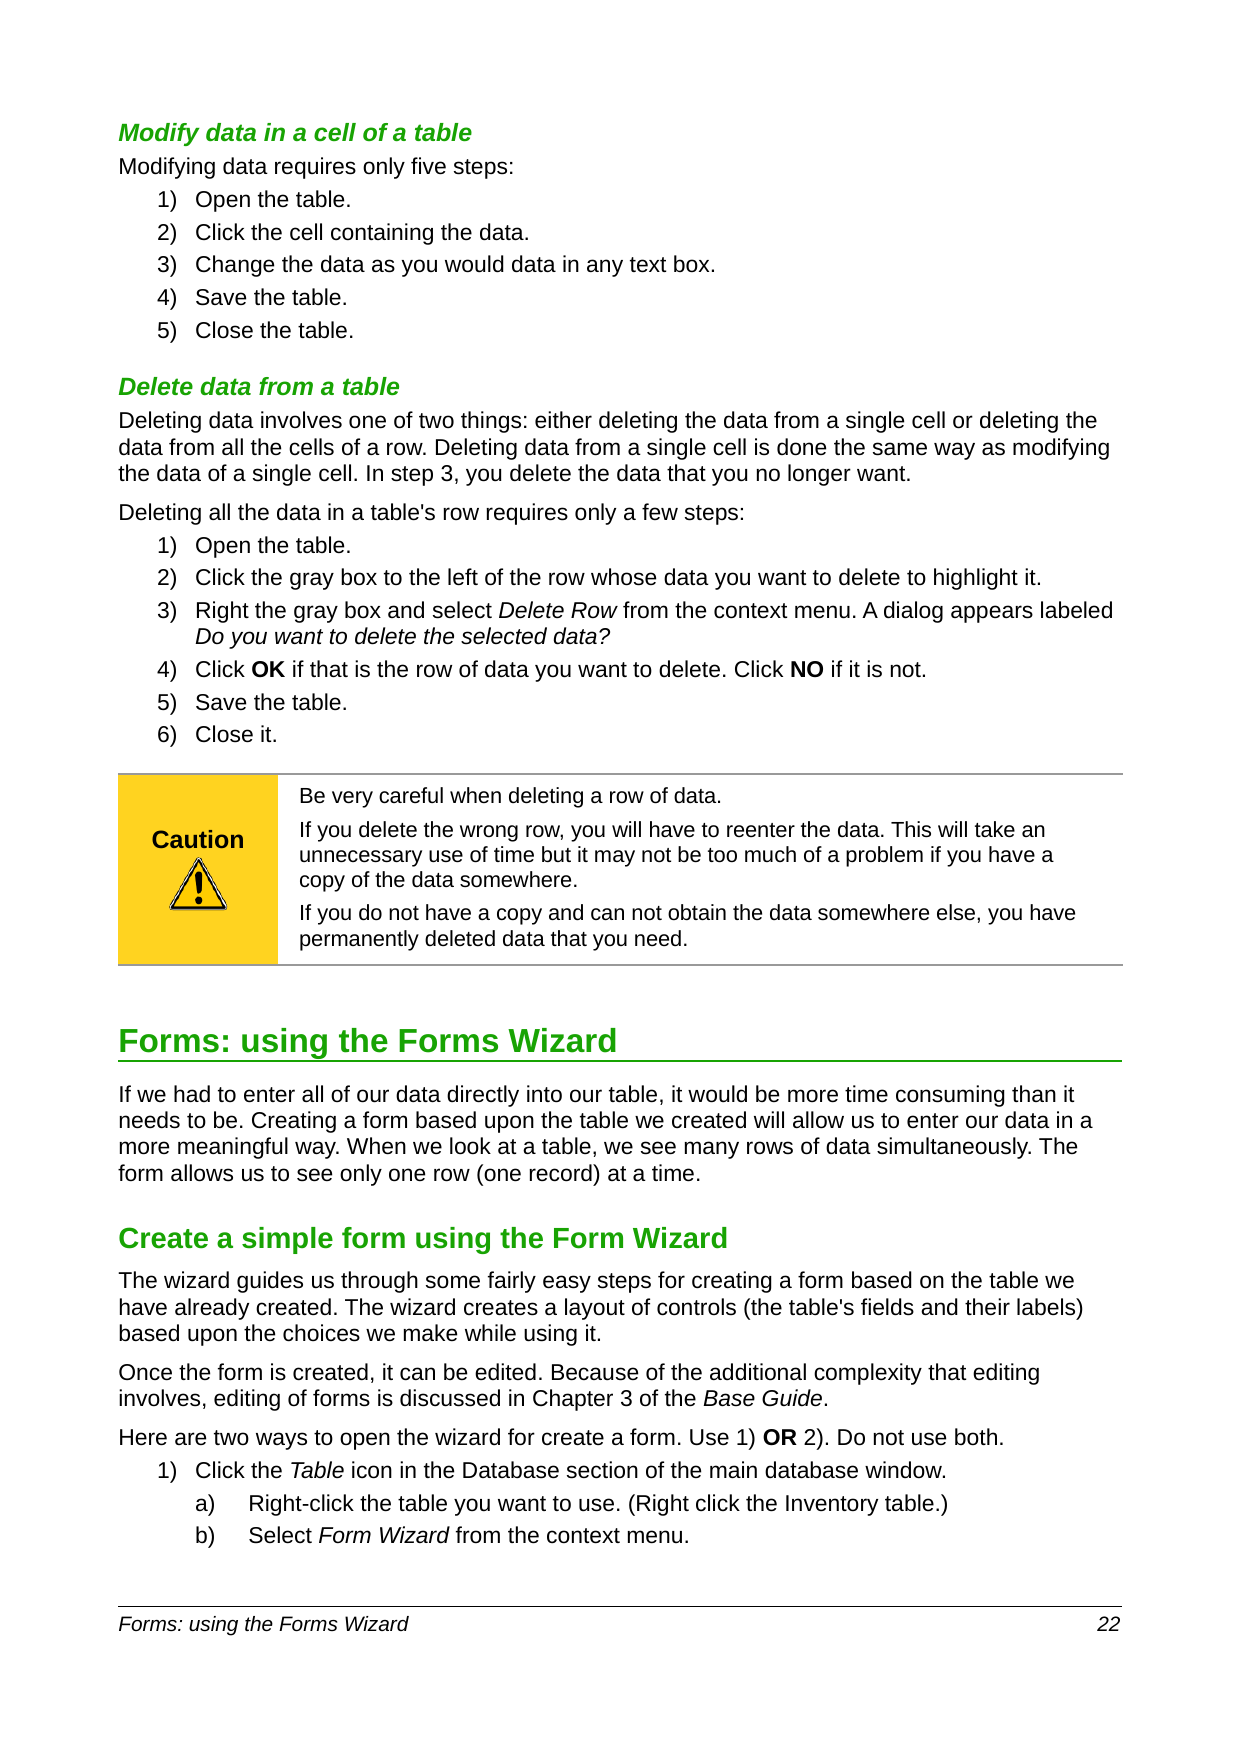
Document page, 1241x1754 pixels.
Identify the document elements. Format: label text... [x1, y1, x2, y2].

list Click OK if that is the row of data you want to delete. Click NO if it is not. [177, 656, 1122, 682]
list Right the gray box and select Delete Row from the context menu. A dialog appears labeled Do you want to delete the selected data? [177, 597, 1122, 650]
list Here are two ways to open the wizard for create a form. Use 1) OR 2). Do not use both. [118, 1424, 1122, 1451]
text Once the form is created, it can be edited. Because of the additional complexity that editing involves, editing of forms is discussed in Chapter 3 of the Base Guide. [118, 1359, 1122, 1412]
list Change the data as you would data in any text box. [177, 251, 1122, 278]
list Save the table. [177, 284, 1122, 310]
subtitle Delete data from a table [118, 372, 1122, 401]
list Open the table. [177, 532, 1122, 558]
subtitle Forms: using the Forms Wizard [118, 1021, 1122, 1060]
list Click the gray box to the left of the row whose data you want to delete to highlight it. [177, 564, 1122, 591]
list Right-click the table you want to use. (Right click the Inventory table.) [195, 1490, 1122, 1516]
list Deleting all the data in a table's row requires only a few steps: [118, 499, 1122, 525]
list Close it. [177, 721, 1122, 747]
table_header Be very careful when deleting a row of data. If you delete the wrong row, you will have to reenter the data. This will take an unnecessary use of time but it may not be too much of a problem if you have a copy of the data somewhere. If you do not have a copy and can not obtain the data somewhere else, you have permanently deleted data that you need. [278, 775, 1123, 964]
text Deleting data involves one of two things: either deleting the data from a single cell or deleting the data from all the cells of a row. Deleting data from a single cell is done the same way as modifying the data of a single cell. In step 3, you delete the data that you no longer want. [118, 407, 1122, 486]
list Open the table. [177, 186, 1122, 212]
list Save the table. [177, 688, 1122, 715]
list Select Form Wizard from the context menu. [195, 1522, 1122, 1549]
list Modifying data requires only five steps: [118, 153, 1122, 180]
list Click the cell containing the data. [177, 219, 1122, 245]
picture [165, 853, 231, 914]
text The wizard guides us through some fairly easy steps for creating a form based on the table we have already created. The wizard creates a layout of controls (the table's fields and their labels) based upon the choices we make while using it. [118, 1267, 1122, 1347]
list Close the table. [177, 317, 1122, 343]
table_header Caution [118, 775, 278, 964]
list Click the Table icon in the Database section of the main database window. [177, 1457, 1122, 1483]
text If we had to enter all of our data directly into our table, it would be more time consuming than it needs to be. Creating a form based upon the table we created will allow us to enter our data in a more meaningful way. When we look at a table, we see many rows of data simultaneously. The form allows us to see only one row (one record) at a time. [118, 1081, 1122, 1186]
subtitle Create a simple form using the Form Wizard [118, 1222, 1122, 1255]
subtitle Modify data in a cell of a table [118, 118, 1122, 147]
